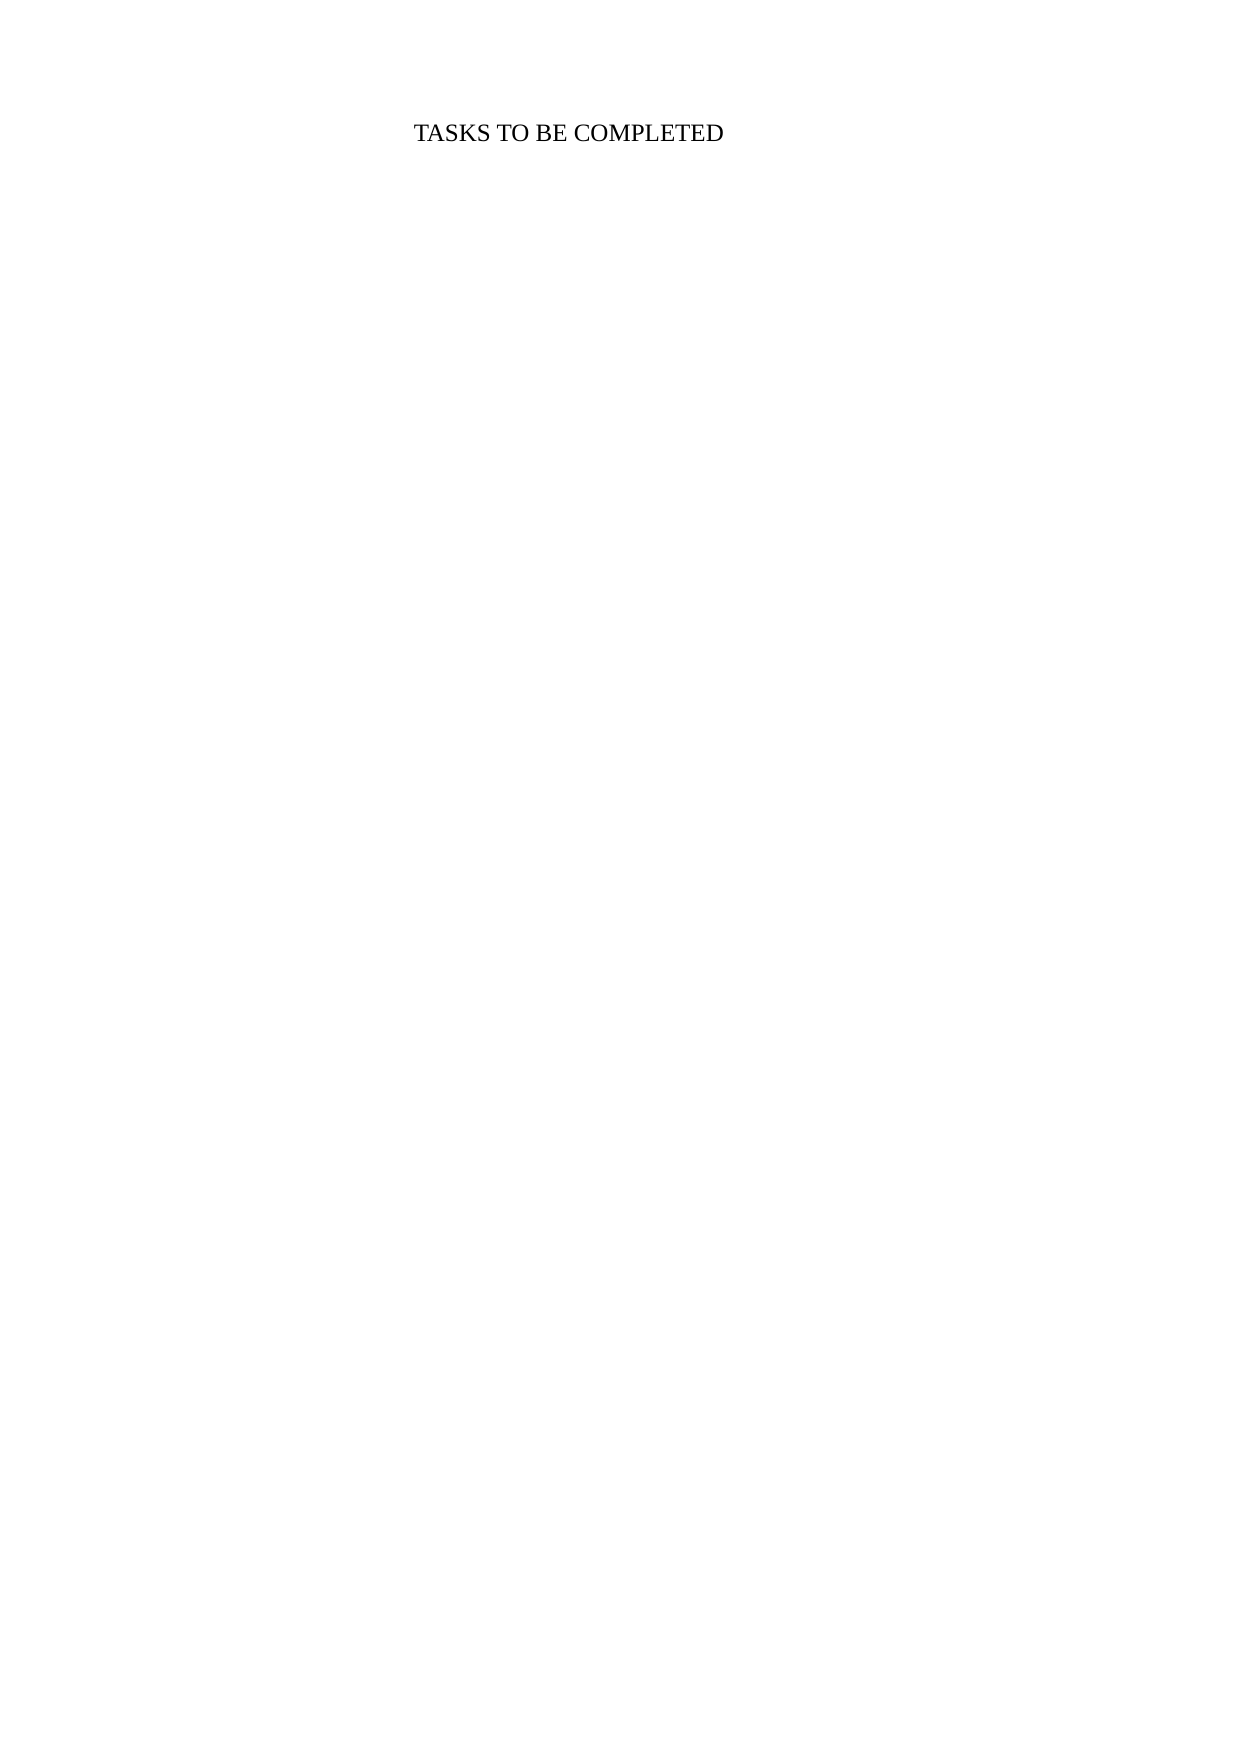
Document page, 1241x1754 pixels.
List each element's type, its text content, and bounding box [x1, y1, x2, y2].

text TASKS TO BE COMPLETED [118, 118, 1122, 147]
